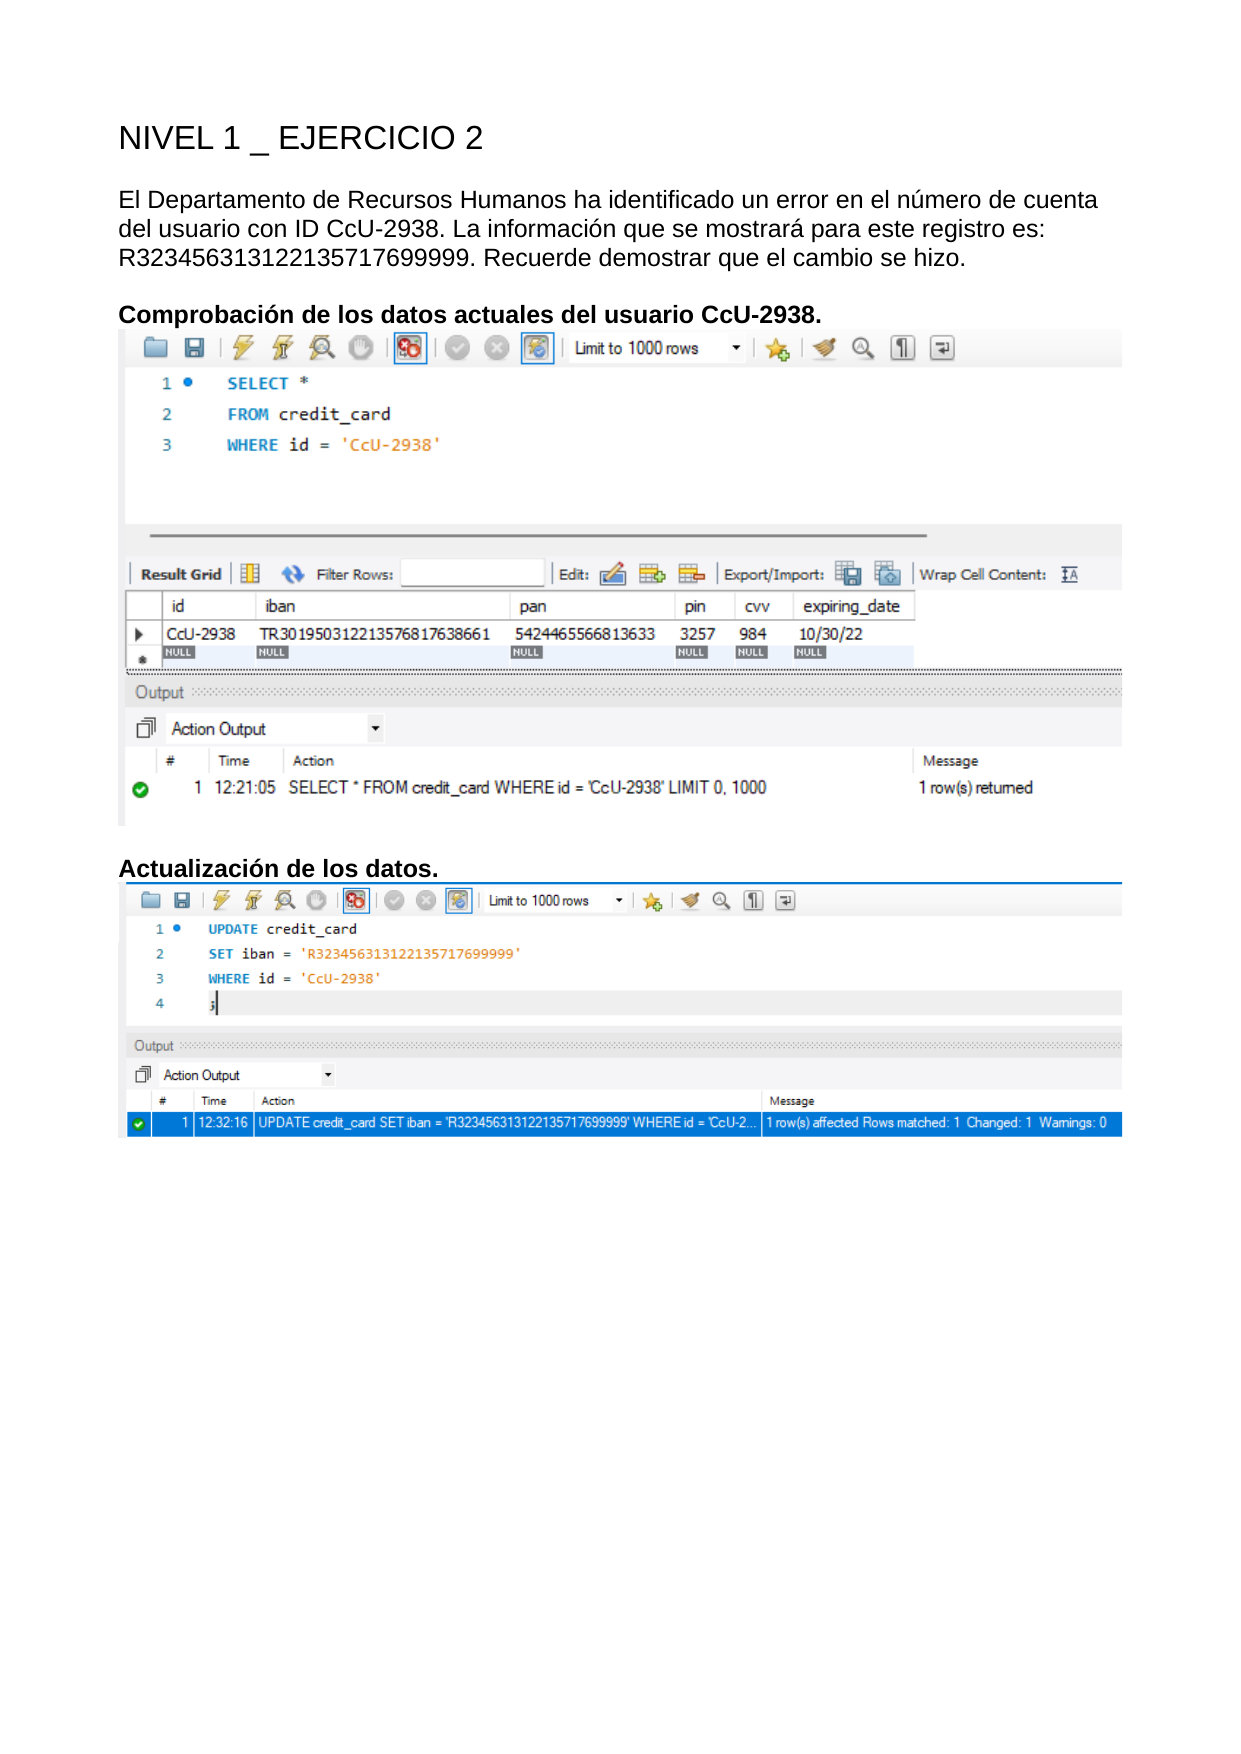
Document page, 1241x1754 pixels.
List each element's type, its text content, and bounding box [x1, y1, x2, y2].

text NIVEL 1 _ EJERCICIO 2 [118, 118, 1122, 157]
picture [118, 882, 1123, 1138]
text Comprobación de los datos actuales del usuario CcU-2938. [118, 300, 1122, 329]
text El Departamento de Recursos Humanos ha identificado un error en el número de cuenta del usuario con ID CcU-2938. La información que se mostrará para este registro es: R323456313122135717699999. Recuerde demostrar que el cambio se hizo. [118, 185, 1122, 272]
text Actualización de los datos. [118, 854, 1122, 882]
picture [118, 329, 1123, 826]
